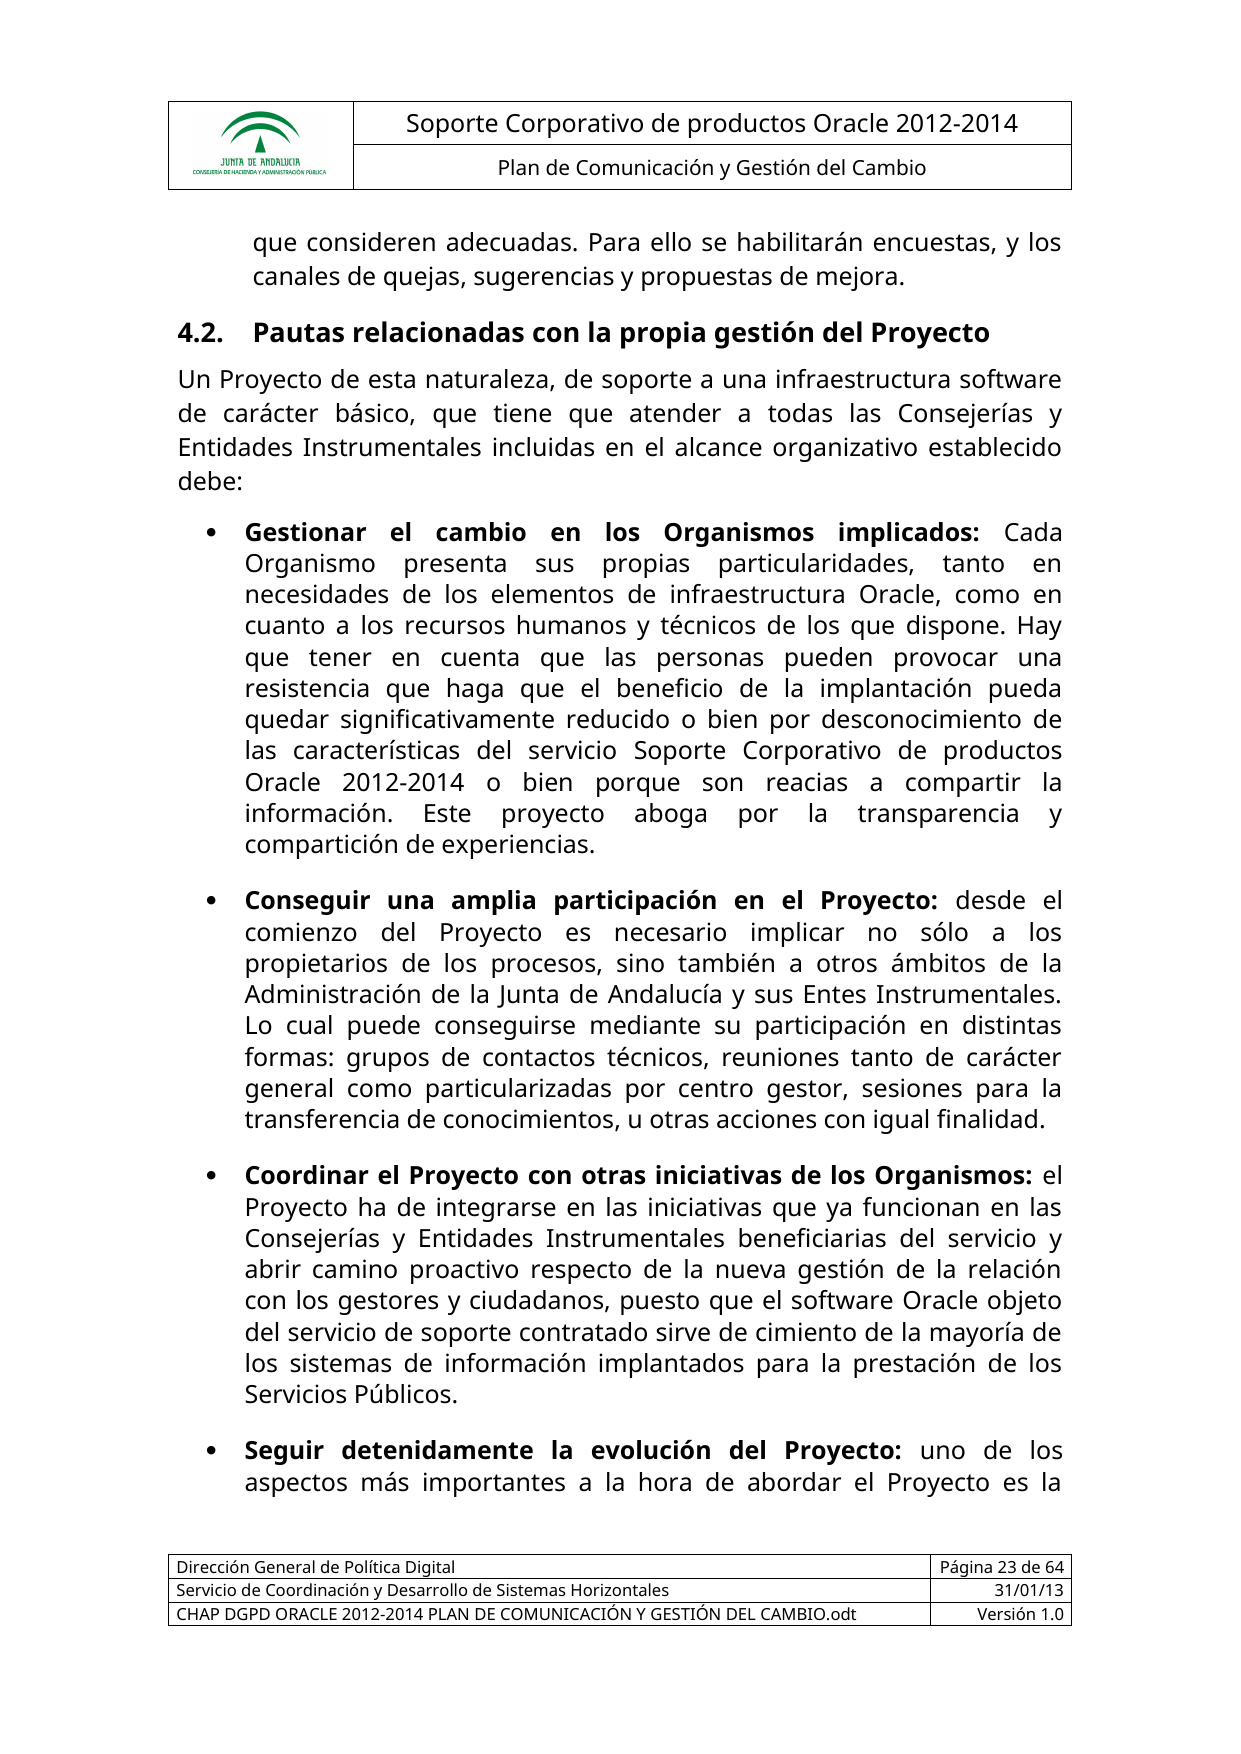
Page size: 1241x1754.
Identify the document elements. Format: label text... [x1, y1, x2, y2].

picture [192, 110, 327, 175]
subtitle Pautas relacionadas con la propia gestión del Proyecto [177, 318, 1063, 349]
list Conseguir una amplia participación en el Proyecto: desde el comienzo del Proyecto es necesario implicar no sólo a los propietarios de los procesos, sino también a otros ámbitos de la Administración de la Junta de Andalucía y sus Entes Instrumentales. Lo cual puede conseguirse mediante su participación en distintas formas: grupos de contactos técnicos, reuniones tanto de carácter general como particularizadas por centro gestor, sesiones para la transferencia de conocimientos, u otras acciones con igual finalidad. [207, 885, 1063, 1135]
list Coordinar el Proyecto con otras iniciativas de los Organismos: el Proyecto ha de integrarse en las iniciativas que ya funcionan en las Consejerías y Entidades Instrumentales beneficiarias del servicio y abrir camino proactivo respecto de la nueva gestión de la relación con los gestores y ciudadanos, puesto que el software Oracle objeto del servicio de soporte contratado sirve de cimiento de la mayoría de los sistemas de información implantados para la prestación de los Servicios Públicos. [207, 1160, 1063, 1410]
list Gestionar el cambio en los Organismos implicados: Cada Organismo presenta sus propias particularidades, tanto en necesidades de los elementos de infraestructura Oracle, como en cuanto a los recursos humanos y técnicos de los que dispone. Hay que tener en cuenta que las personas pueden provocar una resistencia que haga que el beneficio de la implantación pueda quedar significativamente reducido o bien por desconocimiento de las características del servicio Soporte Corporativo de productos Oracle 2012-2014 o bien porque son reacias a compartir la información. Este proyecto aboga por la transparencia y compartición de experiencias. [207, 516, 1063, 860]
list que consideren adecuadas. Para ello se habilitarán encuestas, y los canales de quejas, sugerencias y propuestas de mejora. [215, 224, 1063, 293]
text Un Proyecto de esta naturaleza, de soporte a una infraestructura software de carácter básico, que tiene que atender a todas las Consejerías y Entidades Instrumentales incluidas en el alcance organizativo establecido debe: [177, 361, 1063, 498]
list Seguir detenidamente la evolución del Proyecto: uno de los aspectos más importantes a la hora de abordar el Proyecto es la [207, 1435, 1063, 1497]
